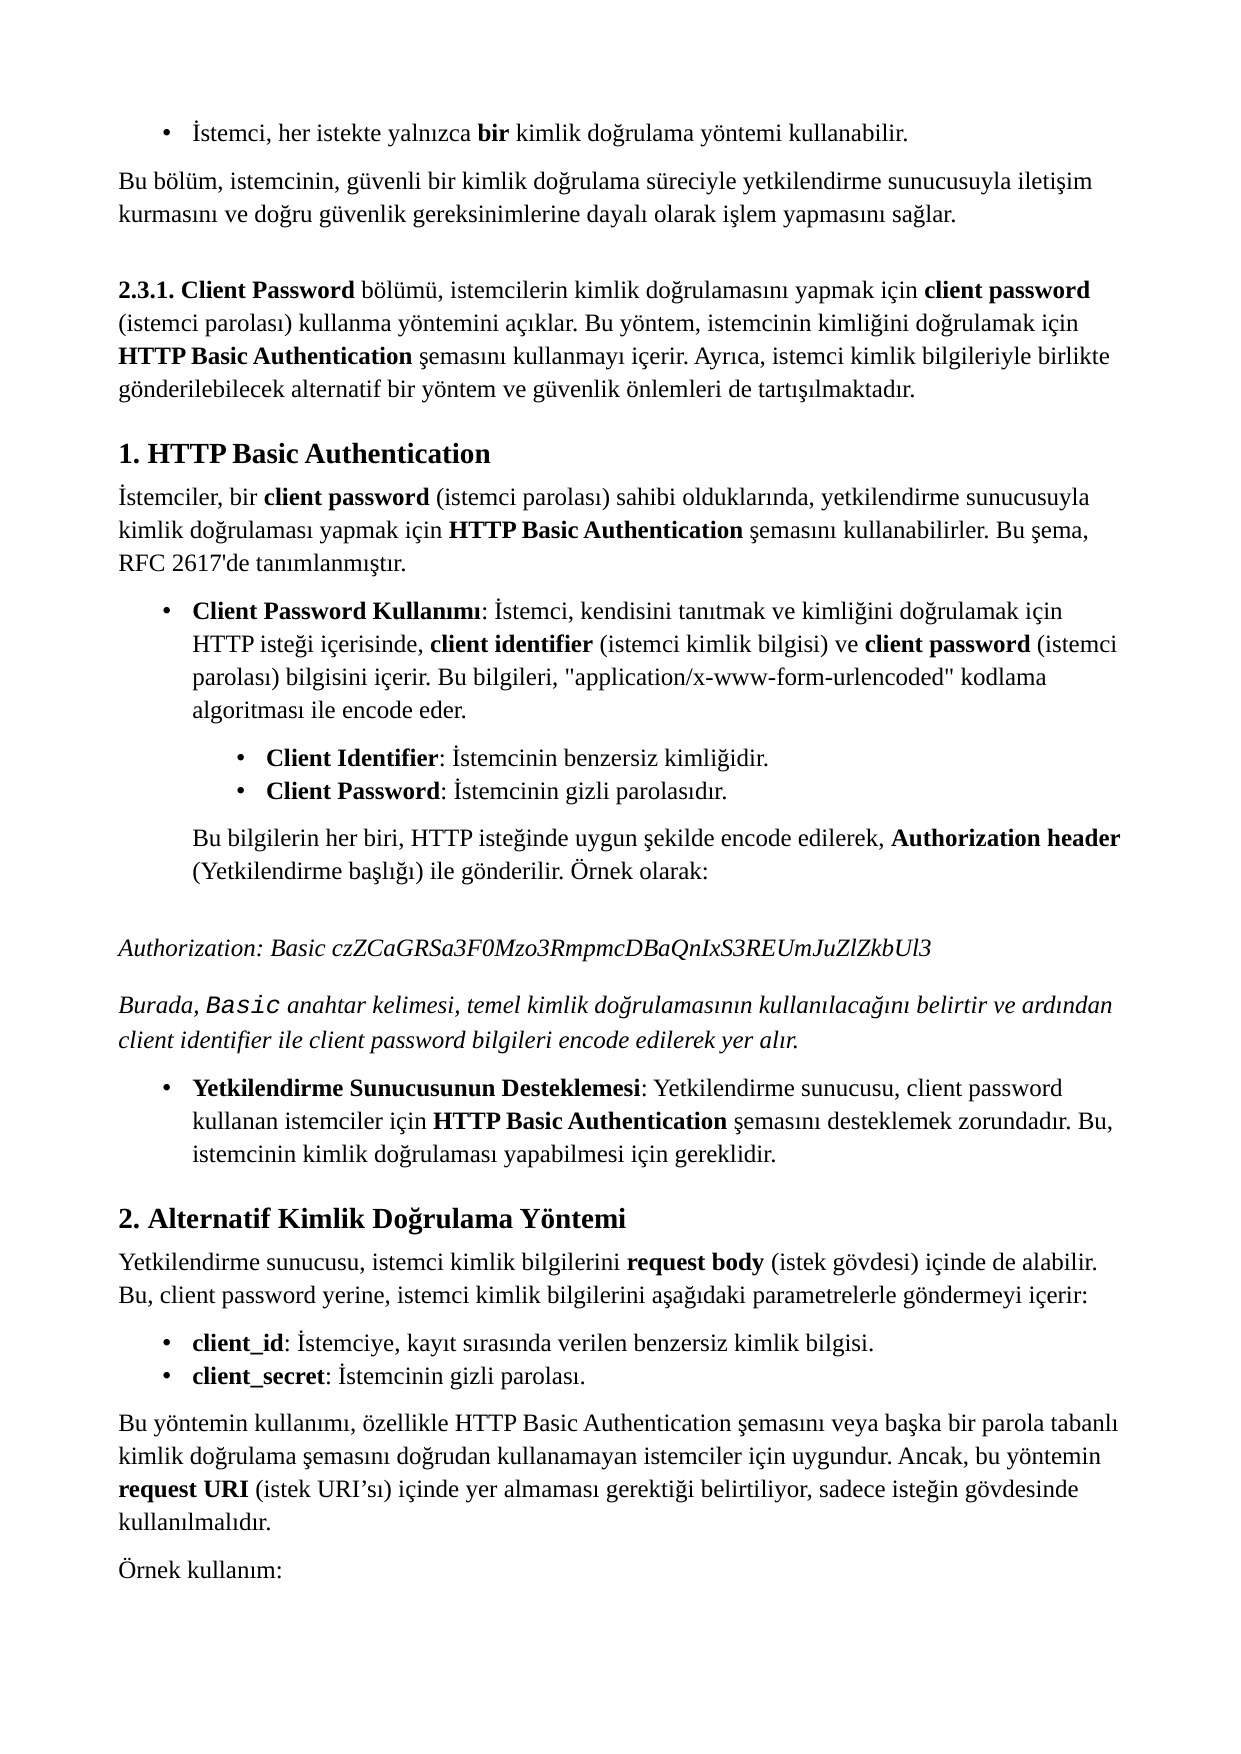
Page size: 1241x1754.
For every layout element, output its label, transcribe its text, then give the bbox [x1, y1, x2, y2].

subtitle 1. HTTP Basic Authentication [118, 436, 1122, 470]
list Client Password Kullanımı: İstemci, kendisini tanıtmak ve kimliğini doğrulamak için HTTP isteği içerisinde, client identifier (istemci kimlik bilgisi) ve client password (istemci parolası) bilgisini içerir. Bu bilgileri, "application/x-www-form-urlencoded" kodlama algoritması ile encode eder. [162, 596, 1122, 724]
list İstemci, her istekte yalnızca bir kimlik doğrulama yöntemi kullanabilir. [162, 118, 1122, 147]
subtitle 2. Alternatif Kimlik Doğrulama Yöntemi [118, 1201, 1122, 1235]
text Bu bölüm, istemcinin, güvenli bir kimlik doğrulama süreciyle yetkilendirme sunucusuyla iletişim kurmasını ve doğru güvenlik gereksinimlerine dayalı olarak işlem yapmasını sağlar. [118, 166, 1122, 227]
text Örnek kullanım: [118, 1555, 1122, 1584]
text Authorization: Basic czZCaGRSa3F0Mzo3RmpmcDBaQnIxS3REUmJuZlZkbUl3 [118, 933, 1122, 961]
list Bu bilgilerin her biri, HTTP isteğinde uygun şekilde encode edilerek, Authorization header (Yetkilendirme başlığı) ile gönderilir. Örnek olarak: [162, 823, 1122, 885]
text Bu yöntemin kullanımı, özellikle HTTP Basic Authentication şemasını veya başka bir parola tabanlı kimlik doğrulama şemasını doğrudan kullanamayan istemciler için uygundur. Ancak, bu yöntemin request URI (istek URI’sı) içinde yer almaması gerektiği belirtiliyor, sadece isteğin gövdesinde kullanılmalıdır. [118, 1408, 1122, 1536]
list Yetkilendirme Sunucusunun Desteklemesi: Yetkilendirme sunucusu, client password kullanan istemciler için HTTP Basic Authentication şemasını desteklemek zorundadır. Bu, istemcinin kimlik doğrulaması yapabilmesi için gereklidir. [162, 1073, 1122, 1168]
text 2.3.1. Client Password bölümü, istemcilerin kimlik doğrulamasını yapmak için client password (istemci parolası) kullanma yöntemini açıklar. Bu yöntem, istemcinin kimliğini doğrulamak için HTTP Basic Authentication şemasını kullanmayı içerir. Ayrıca, istemci kimlik bilgileriyle birlikte gönderilebilecek alternatif bir yöntem ve güvenlik önlemleri de tartışılmaktadır. [118, 275, 1122, 403]
list Client Password: İstemcinin gizli parolasıdır. [236, 776, 1122, 804]
text Burada, Basic anahtar kelimesi, temel kimlik doğrulamasının kullanılacağını belirtir ve ardından client identifier ile client password bilgileri encode edilerek yer alır. [118, 990, 1122, 1054]
text İstemciler, bir client password (istemci parolası) sahibi olduklarında, yetkilendirme sunucusuyla kimlik doğrulaması yapmak için HTTP Basic Authentication şemasını kullanabilirler. Bu şema, RFC 2617'de tanımlanmıştır. [118, 482, 1122, 577]
list client_secret: İstemcinin gizli parolası. [162, 1361, 1122, 1389]
list client_id: İstemciye, kayıt sırasında verilen benzersiz kimlik bilgisi. [162, 1328, 1122, 1357]
text Yetkilendirme sunucusu, istemci kimlik bilgilerini request body (istek gövdesi) içinde de alabilir. Bu, client password yerine, istemci kimlik bilgilerini aşağıdaki parametrelerle göndermeyi içerir: [118, 1247, 1122, 1309]
list Client Identifier: İstemcinin benzersiz kimliğidir. [236, 743, 1122, 771]
